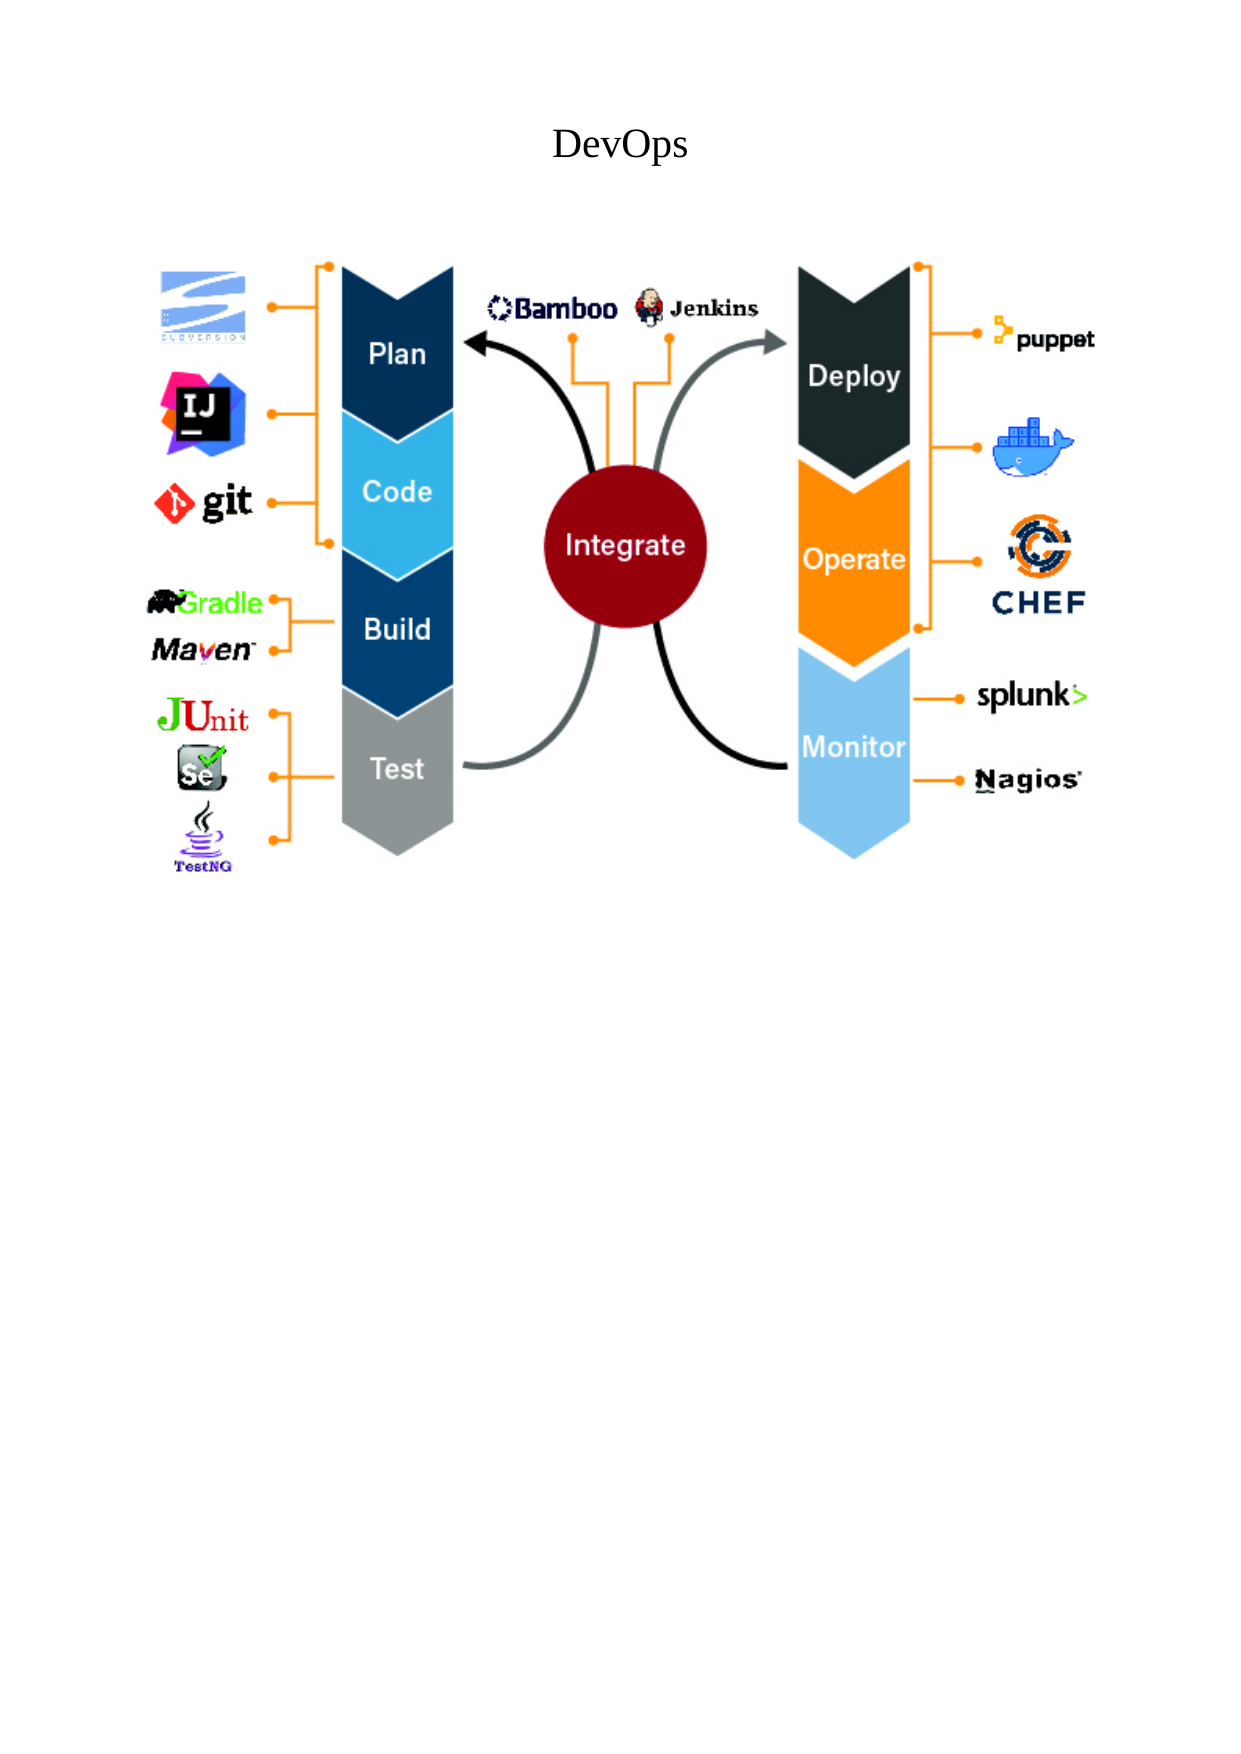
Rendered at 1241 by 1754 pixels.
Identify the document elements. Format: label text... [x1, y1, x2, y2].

text DevOps [118, 118, 1122, 166]
picture [139, 261, 1101, 878]
